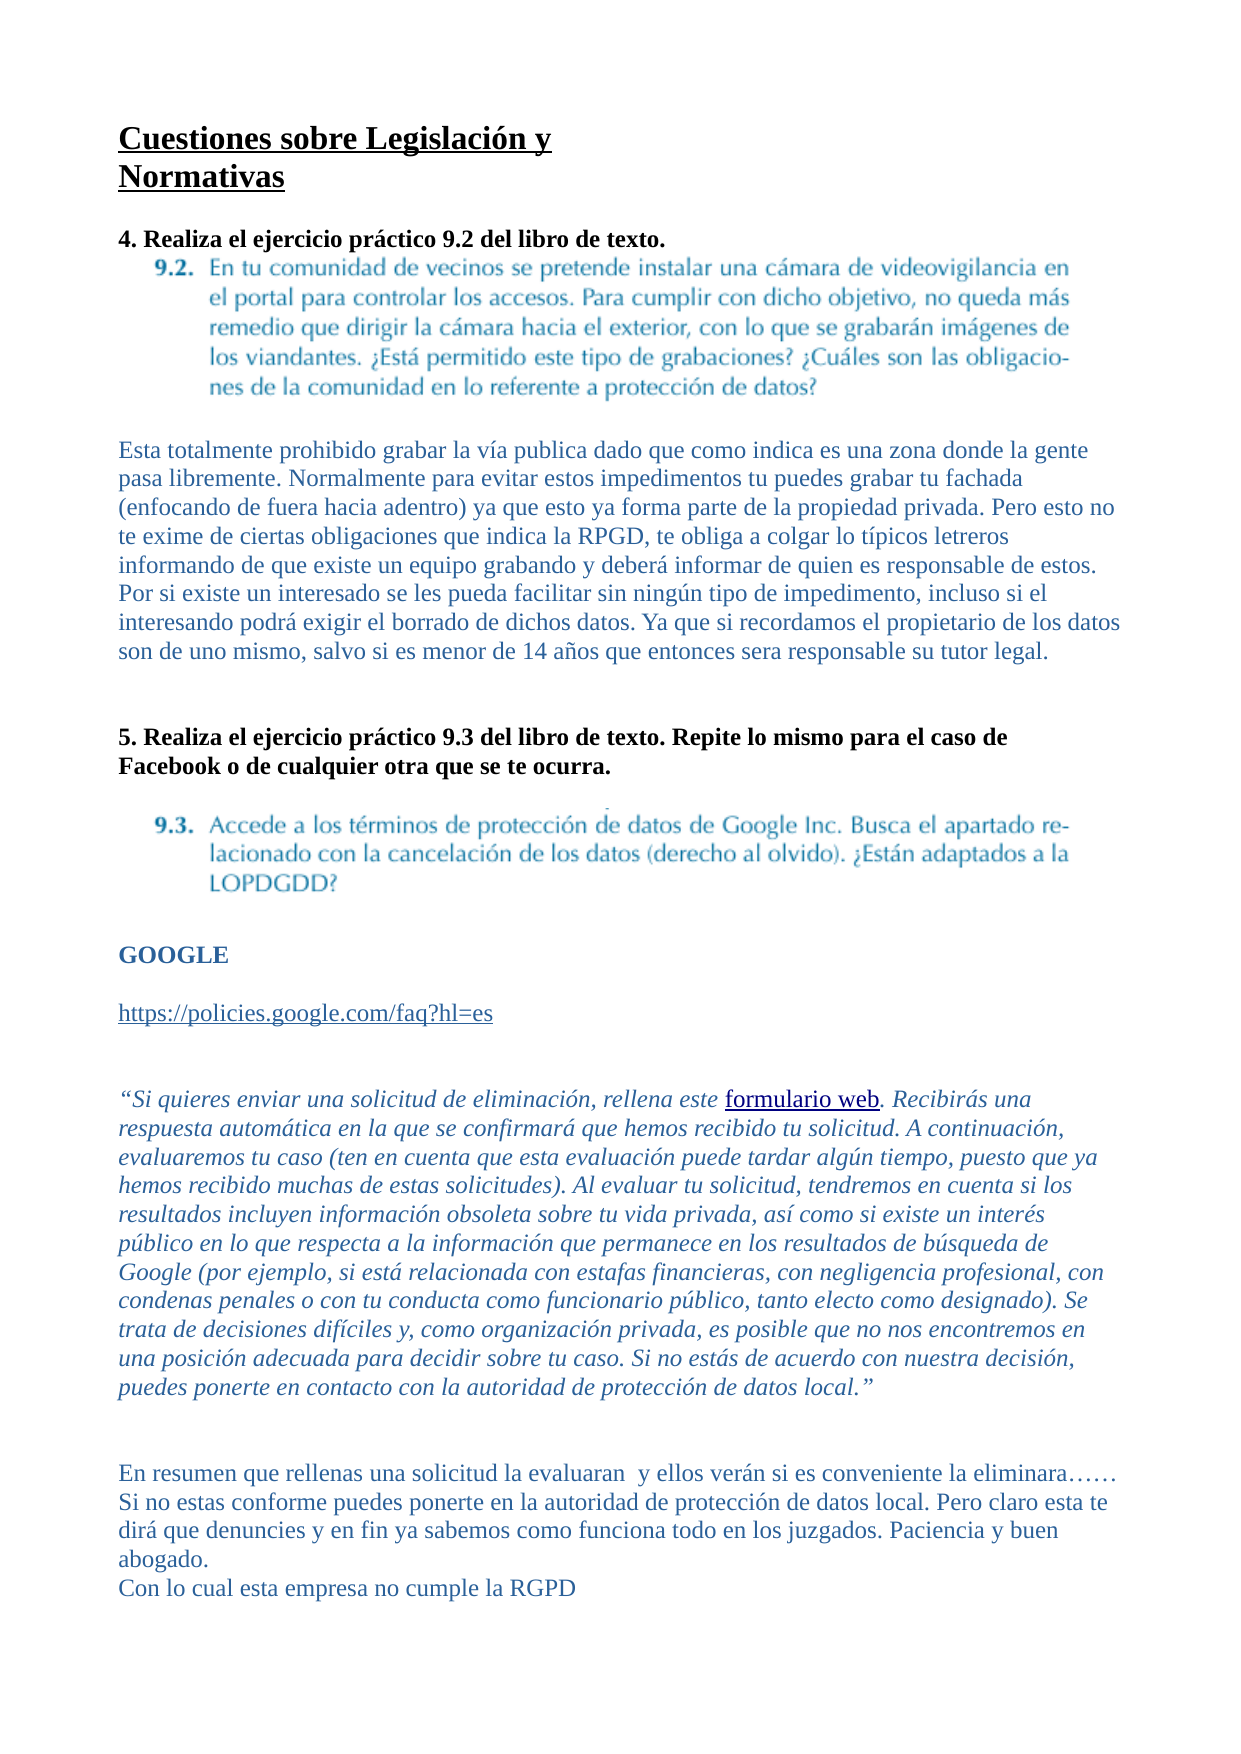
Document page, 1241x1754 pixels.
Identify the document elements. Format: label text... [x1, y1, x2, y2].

text 4. Realiza el ejercicio práctico 9.2 del libro de texto. [118, 224, 1122, 253]
text GOOGLE [118, 940, 1122, 969]
text Con lo cual esta empresa no cumple la RGPD [118, 1573, 1122, 1602]
text Por si existe un interesado se les pueda facilitar sin ningún tipo de impedimento, incluso si el interesando podrá exigir el borrado de dichos datos. Ya que si recordamos el propietario de los datos son de uno mismo, salvo si es menor de 14 años que entonces sera responsable su tutor legal. [118, 578, 1122, 665]
text 5. Realiza el ejercicio práctico 9.3 del libro de texto. Repite lo mismo para el caso de [118, 722, 1122, 751]
picture [148, 253, 1092, 406]
text Esta totalmente prohibido grabar la vía publica dado que como indica es una zona donde la gente pasa libremente. Normalmente para evitar estos impedimentos tu puedes grabar tu fachada (enfocando de fuera hacia adentro) ya que esto ya forma parte de la propiedad privada. Pero esto no te exime de ciertas obligaciones que indica la RPGD, te obliga a colgar lo típicos letreros informando de que existe un equipo grabando y deberá informar de quien es responsable de estos. [118, 435, 1122, 578]
text https://policies.google.com/faq?hl=es [118, 998, 1122, 1027]
text Facebook o de cualquier otra que se te ocurra. [118, 751, 1122, 780]
picture [123, 808, 1117, 912]
text Si no estas conforme puedes ponerte en la autoridad de protección de datos local. Pero claro esta te dirá que denuncies y en fin ya sabemos como funciona todo en los juzgados. Paciencia y buen abogado. [118, 1487, 1122, 1573]
text “Si quieres enviar una solicitud de eliminación, rellena este formulario web. Recibirás una respuesta automática en la que se confirmará que hemos recibido tu solicitud. A continuación, evaluaremos tu caso (ten en cuenta que esta evaluación puede tardar algún tiempo, puesto que ya hemos recibido muchas de estas solicitudes). Al evaluar tu solicitud, tendremos en cuenta si los resultados incluyen información obsoleta sobre tu vida privada, así como si existe un interés público en lo que respecta a la información que permanece en los resultados de búsqueda de Google (por ejemplo, si está relacionada con estafas financieras, con negligencia profesional, con condenas penales o con tu conducta como funcionario público, tanto electo como designado). Se trata de decisiones difíciles y, como organización privada, es posible que no nos encontremos en una posición adecuada para decidir sobre tu caso. Si no estás de acuerdo con nuestra decisión, puedes ponerte en contacto con la autoridad de protección de datos local.” [118, 1084, 1122, 1400]
text En resumen que rellenas una solicitud la evaluaran y ellos verán si es conveniente la eliminara…… [118, 1458, 1122, 1487]
